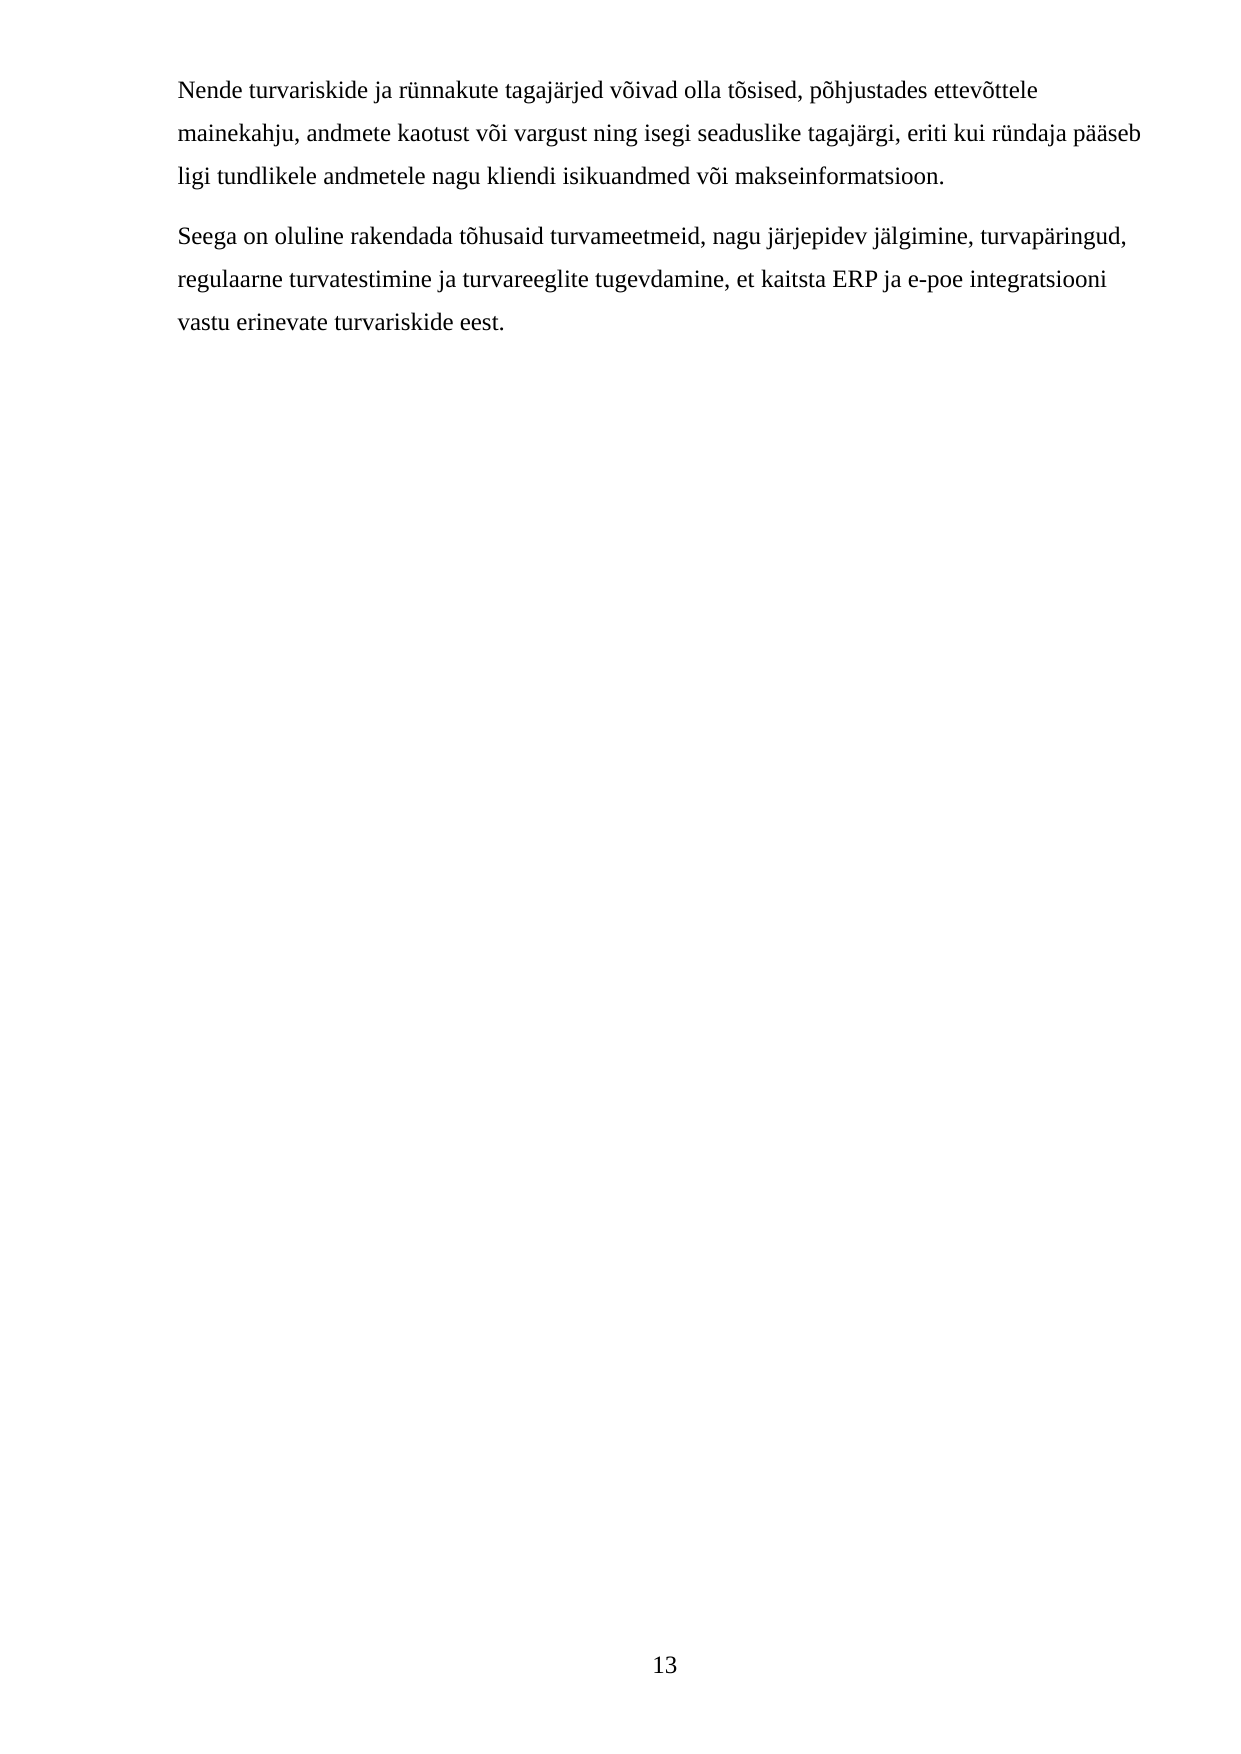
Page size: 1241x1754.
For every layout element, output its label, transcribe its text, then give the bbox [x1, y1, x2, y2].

text Seega on oluline rakendada tõhusaid turvameetmeid, nagu järjepidev jälgimine, turvapäringud, regulaarne turvatestimine ja turvareeglite tugevdamine, et kaitsta ERP ja e-poe integratsiooni vastu erinevate turvariskide eest. [177, 221, 1152, 336]
text Nende turvariskide ja rünnakute tagajärjed võivad olla tõsised, põhjustades ettevõttele mainekahju, andmete kaotust või vargust ning isegi seaduslike tagajärgi, eriti kui ründaja pääseb ligi tundlikele andmetele nagu kliendi isikuandmed või makseinformatsioon. [177, 75, 1152, 190]
